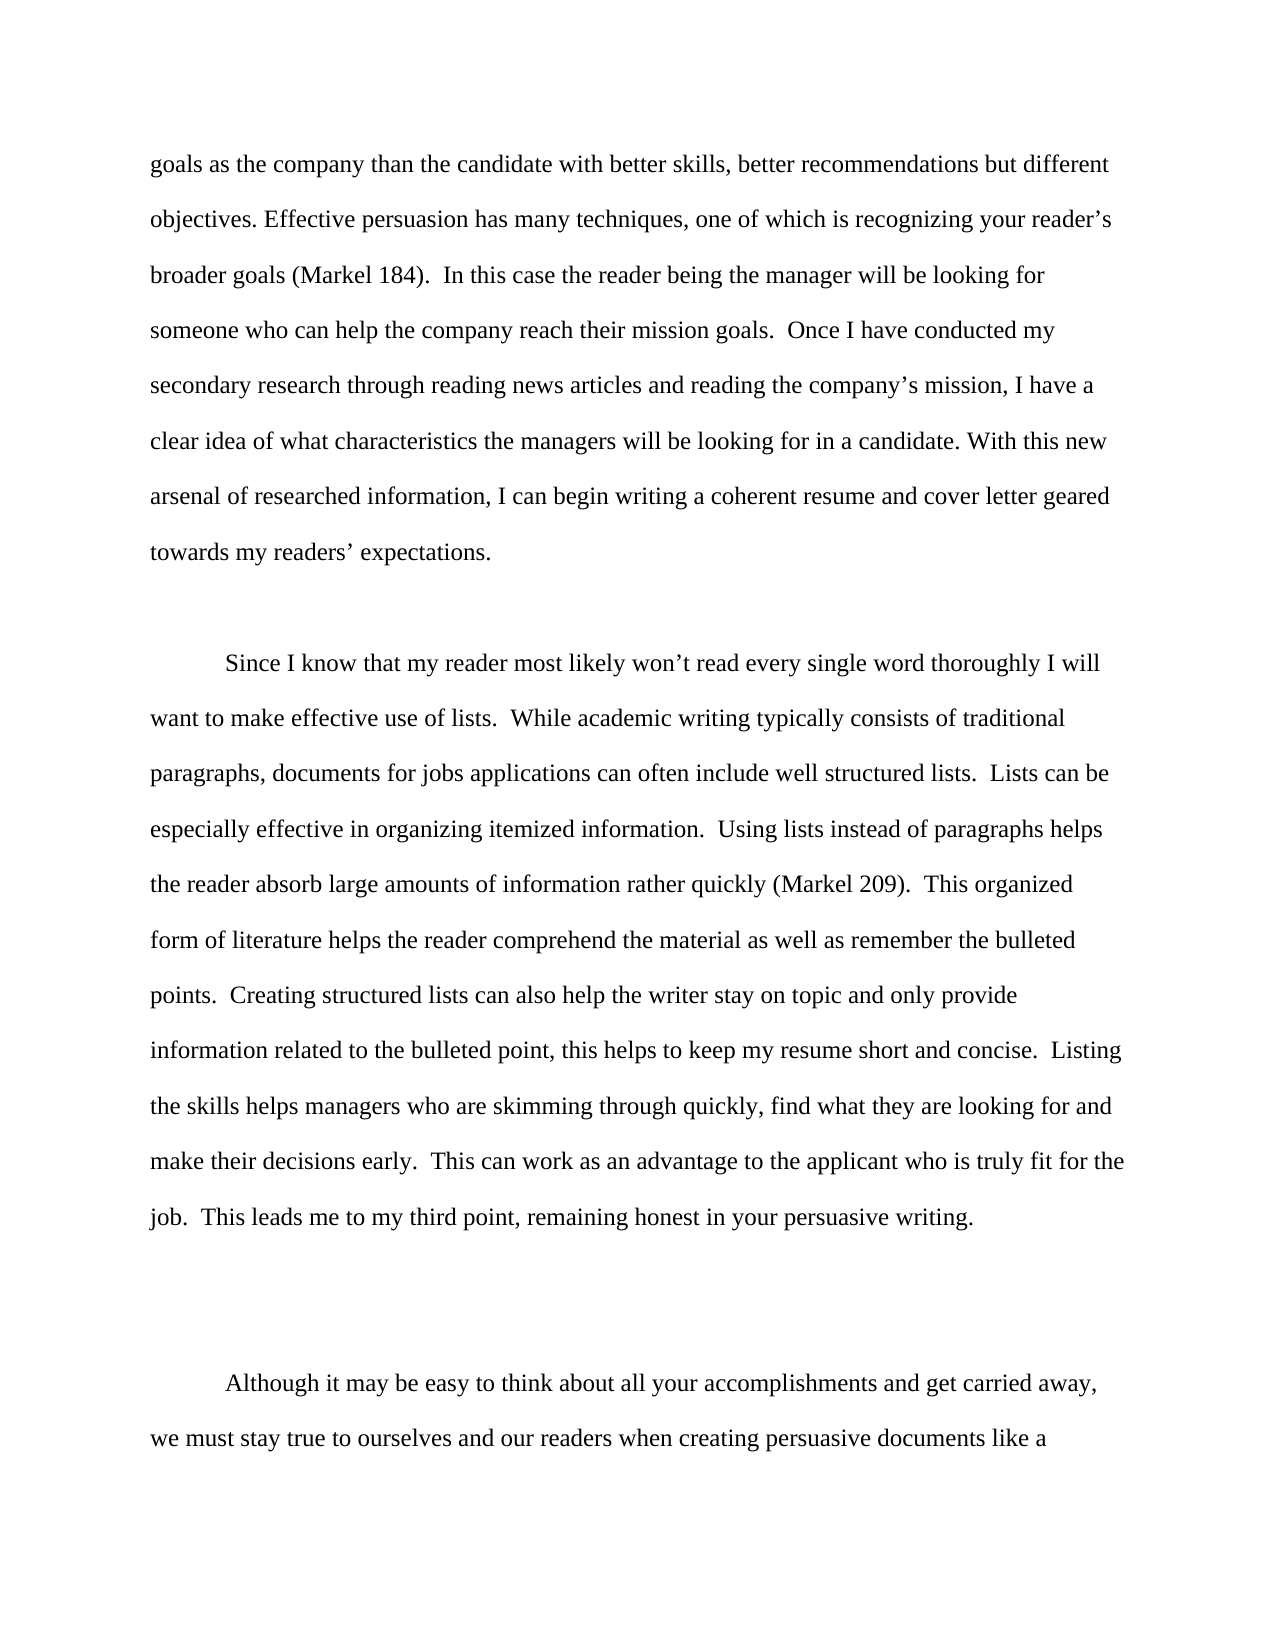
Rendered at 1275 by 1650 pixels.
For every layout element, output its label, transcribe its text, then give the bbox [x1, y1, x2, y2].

text goals as the company than the candidate with better skills, better recommendations but different objectives. Effective persuasion has many techniques, one of which is recognizing your reader’s broader goals (Markel 184). In this case the reader being the manager will be looking for someone who can help the company reach their mission goals. Once I have conducted my secondary research through reading news articles and reading the company’s mission, I have a clear idea of what characteristics the managers will be looking for in a candidate. With this new arsenal of researched information, I can begin writing a coherent resume and cover letter geared towards my readers’ expectations. [150, 150, 1125, 566]
text Although it may be easy to think about all your accomplishments and get carried away, we must stay true to ourselves and our readers when creating persuasive documents like a [150, 1369, 1125, 1452]
text Since I know that my reader most likely won’t read every single word thoroughly I will want to make effective use of lists. While academic writing typically consists of traditional paragraphs, documents for jobs applications can often include well structured lists. Lists can be especially effective in organizing itemized information. Using lists instead of paragraphs helps the reader absorb large amounts of information rather quickly (Markel 209). This organized form of literature helps the reader comprehend the material as well as remember the bulleted points. Creating structured lists can also help the writer stay on topic and only provide information related to the bulleted point, this helps to keep my resume short and concise. Listing the skills helps managers who are skimming through quickly, find what they are looking for and make their decisions early. This can work as an advantage to the applicant who is truly fit for the job. This leads me to my third point, remaining honest in your persuasive writing. [150, 649, 1125, 1231]
